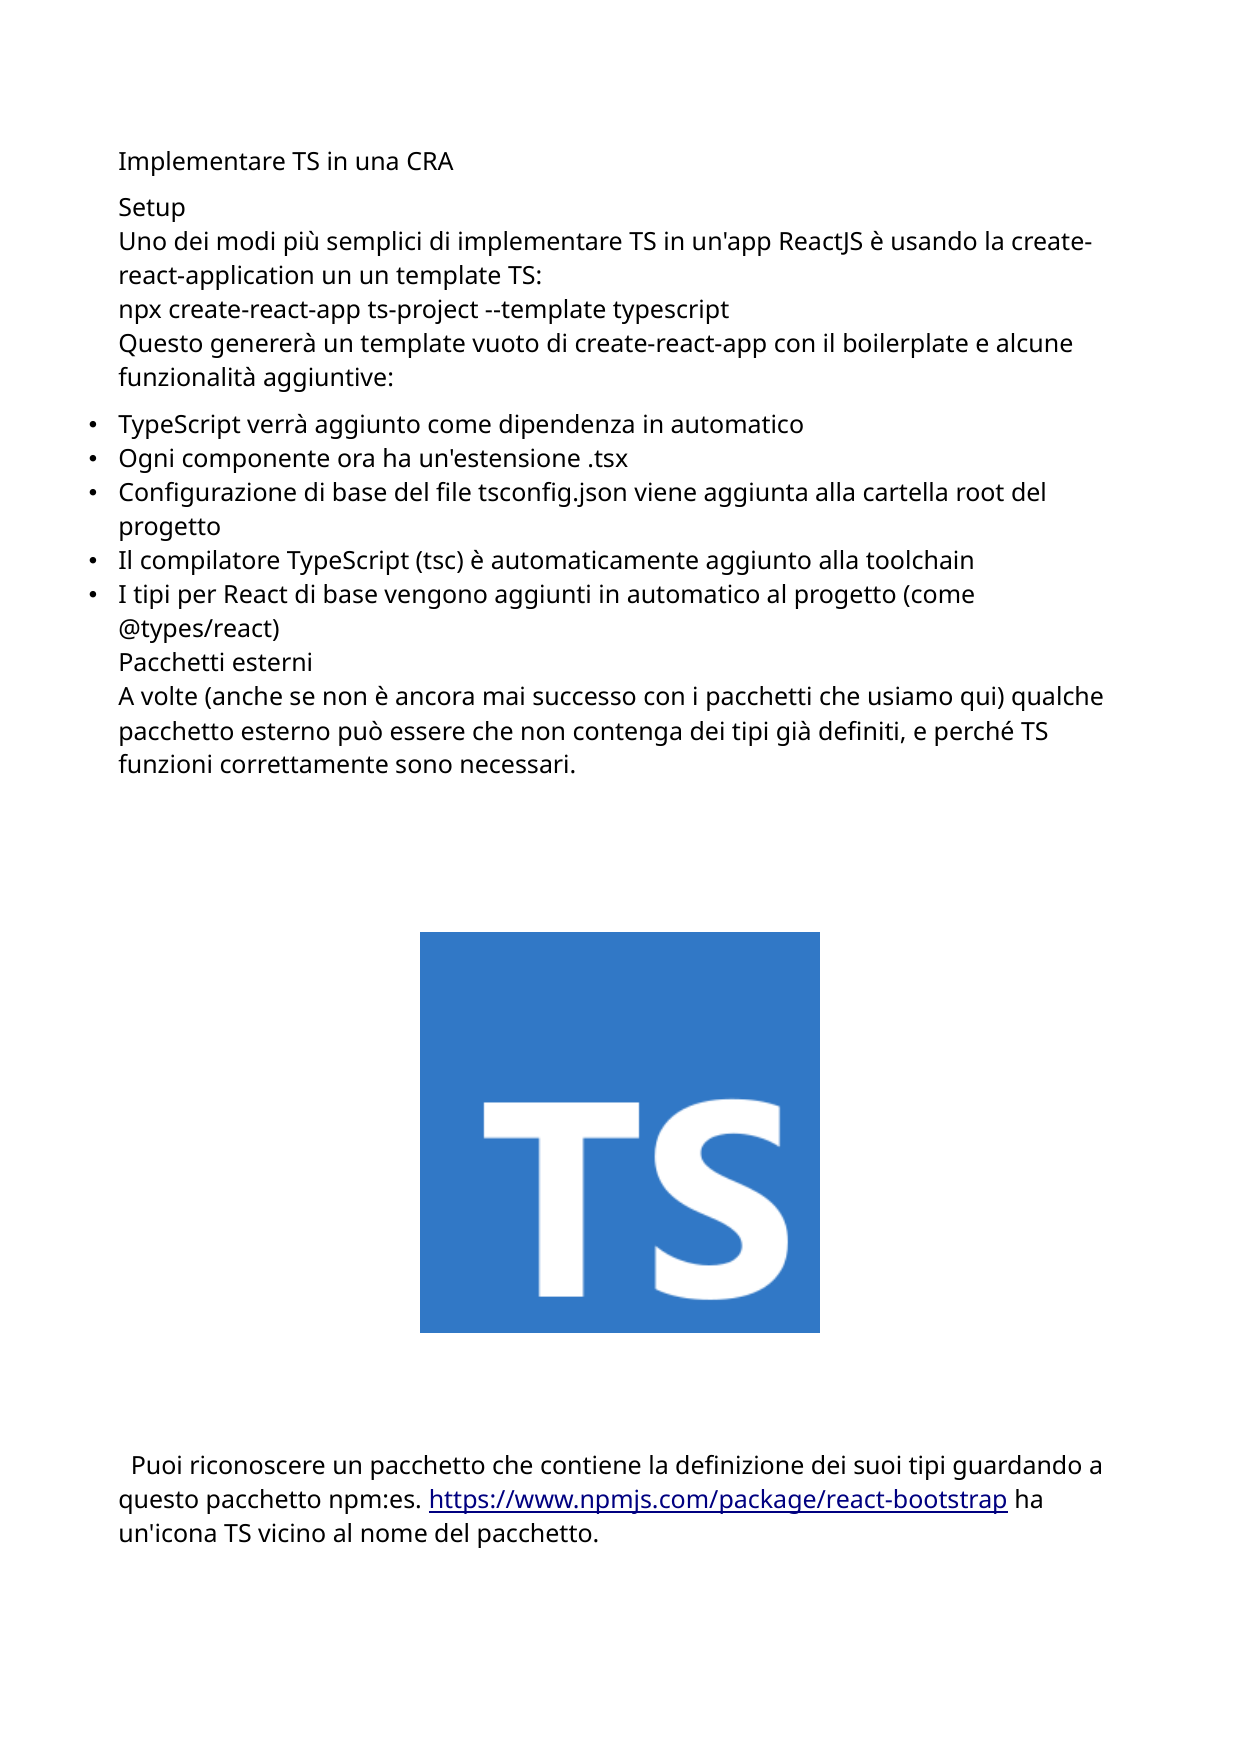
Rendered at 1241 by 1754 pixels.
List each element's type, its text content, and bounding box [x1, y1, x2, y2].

text npx create-react-app ts-project --template typescript [118, 292, 1122, 326]
text Questo genererà un template vuoto di create-react-app con il boilerplate e alcune funzionalità aggiuntive: [118, 326, 1122, 394]
list Configurazione di base del file tsconfig.json viene aggiunta alla cartella root del progetto [118, 475, 1122, 543]
text A volte (anche se non è ancora mai successo con i pacchetti che usiamo qui) qualche pacchetto esterno può essere che non contenga dei tipi già definiti, e perché TS funzioni correttamente sono necessari. [118, 679, 1122, 781]
list Ogni componente ora ha un'estensione .tsx [118, 441, 1122, 475]
list Il compilatore TypeScript (tsc) è automaticamente aggiunto alla toolchain [118, 543, 1122, 577]
picture [420, 932, 820, 1333]
list I tipi per React di base vengono aggiunti in automatico al progetto (come @types/react) [118, 577, 1122, 645]
subtitle Pacchetti esterni [118, 645, 1122, 679]
subtitle Setup [118, 190, 1122, 224]
text Uno dei modi più semplici di implementare TS in un'app ReactJS è usando la create-react-application un un template TS: [118, 224, 1122, 292]
list TypeScript verrà aggiunto come dipendenza in automatico [118, 407, 1122, 441]
subtitle Implementare TS in una CRA [118, 143, 1122, 177]
text Puoi riconoscere un pacchetto che contiene la definizione dei suoi tipi guardando a questo pacchetto npm:es. https://www.npmjs.com/package/react-bootstrap ha un'icona TS vicino al nome del pacchetto. [118, 1448, 1122, 1550]
